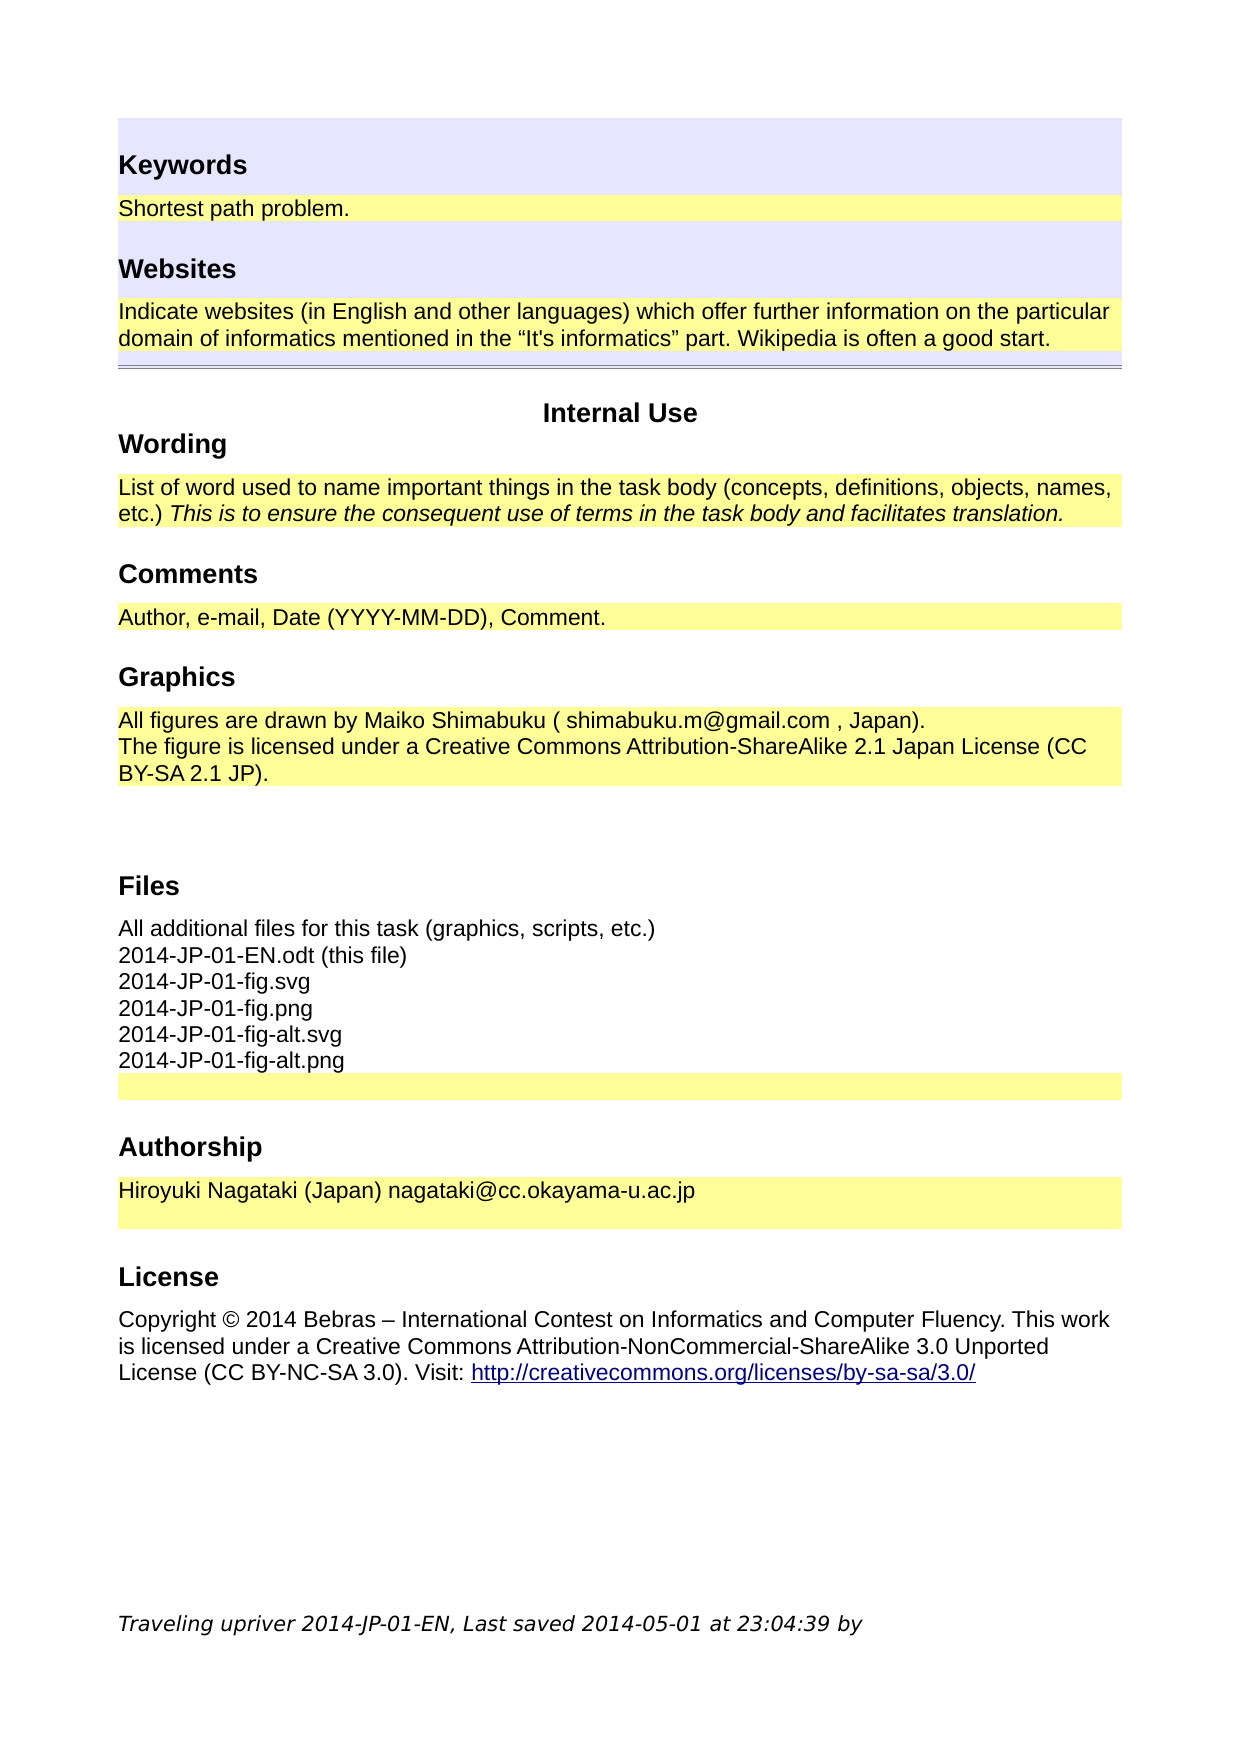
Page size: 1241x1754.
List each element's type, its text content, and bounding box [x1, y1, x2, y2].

subtitle Internal Use [118, 397, 1122, 428]
text 2014-JP-01-fig.png [118, 994, 1122, 1021]
text Shortest path problem. [118, 195, 1122, 221]
text All additional files for this task (graphics, scripts, etc.) [118, 915, 1122, 942]
subtitle Wording [118, 428, 1122, 459]
text 2014-JP-01-fig.svg [118, 968, 1122, 994]
subtitle Files [118, 870, 1122, 901]
text 2014-JP-01-fig-alt.png [118, 1047, 1122, 1073]
subtitle Comments [118, 558, 1122, 589]
subtitle Websites [118, 253, 1122, 284]
subtitle Authorship [118, 1131, 1122, 1162]
text Indicate websites (in English and other languages) which offer further information on the particular domain of informatics mentioned in the “It's informatics” part. Wikipedia is often a good start. [118, 298, 1122, 351]
subtitle Graphics [118, 661, 1122, 692]
text 2014-JP-01-EN.odt (this file) [118, 942, 1122, 968]
text All figures are drawn by Maiko Shimabuku ( shimabuku.m@gmail.com , Japan). [118, 707, 1122, 733]
text The figure is licensed under a Creative Commons Attribution-ShareAlike 2.1 Japan License (CC BY-SA 2.1 JP). [118, 733, 1122, 786]
text List of word used to name important things in the task body (concepts, definitions, objects, names, etc.) This is to ensure the consequent use of terms in the task body and facilitates translation. [118, 474, 1122, 527]
text Author, e-mail, Date (YYYY-MM-DD), Comment. [118, 603, 1122, 630]
subtitle License [118, 1261, 1122, 1292]
subtitle Keywords [118, 149, 1122, 181]
text Hiroyuki Nagataki (Japan) nagataki@cc.okayama-u.ac.jp [118, 1177, 1122, 1203]
text Copyright © 2014 Bebras – International Contest on Informatics and Computer Fluency. This work is licensed under a Creative Commons Attribution-NonCommercial-ShareAlike 3.0 Unported License (CC BY-NC-SA 3.0). Visit: http://creativecommons.org/licenses/by-sa-sa/3.0/ [118, 1306, 1122, 1385]
text 2014-JP-01-fig-alt.svg [118, 1021, 1122, 1047]
